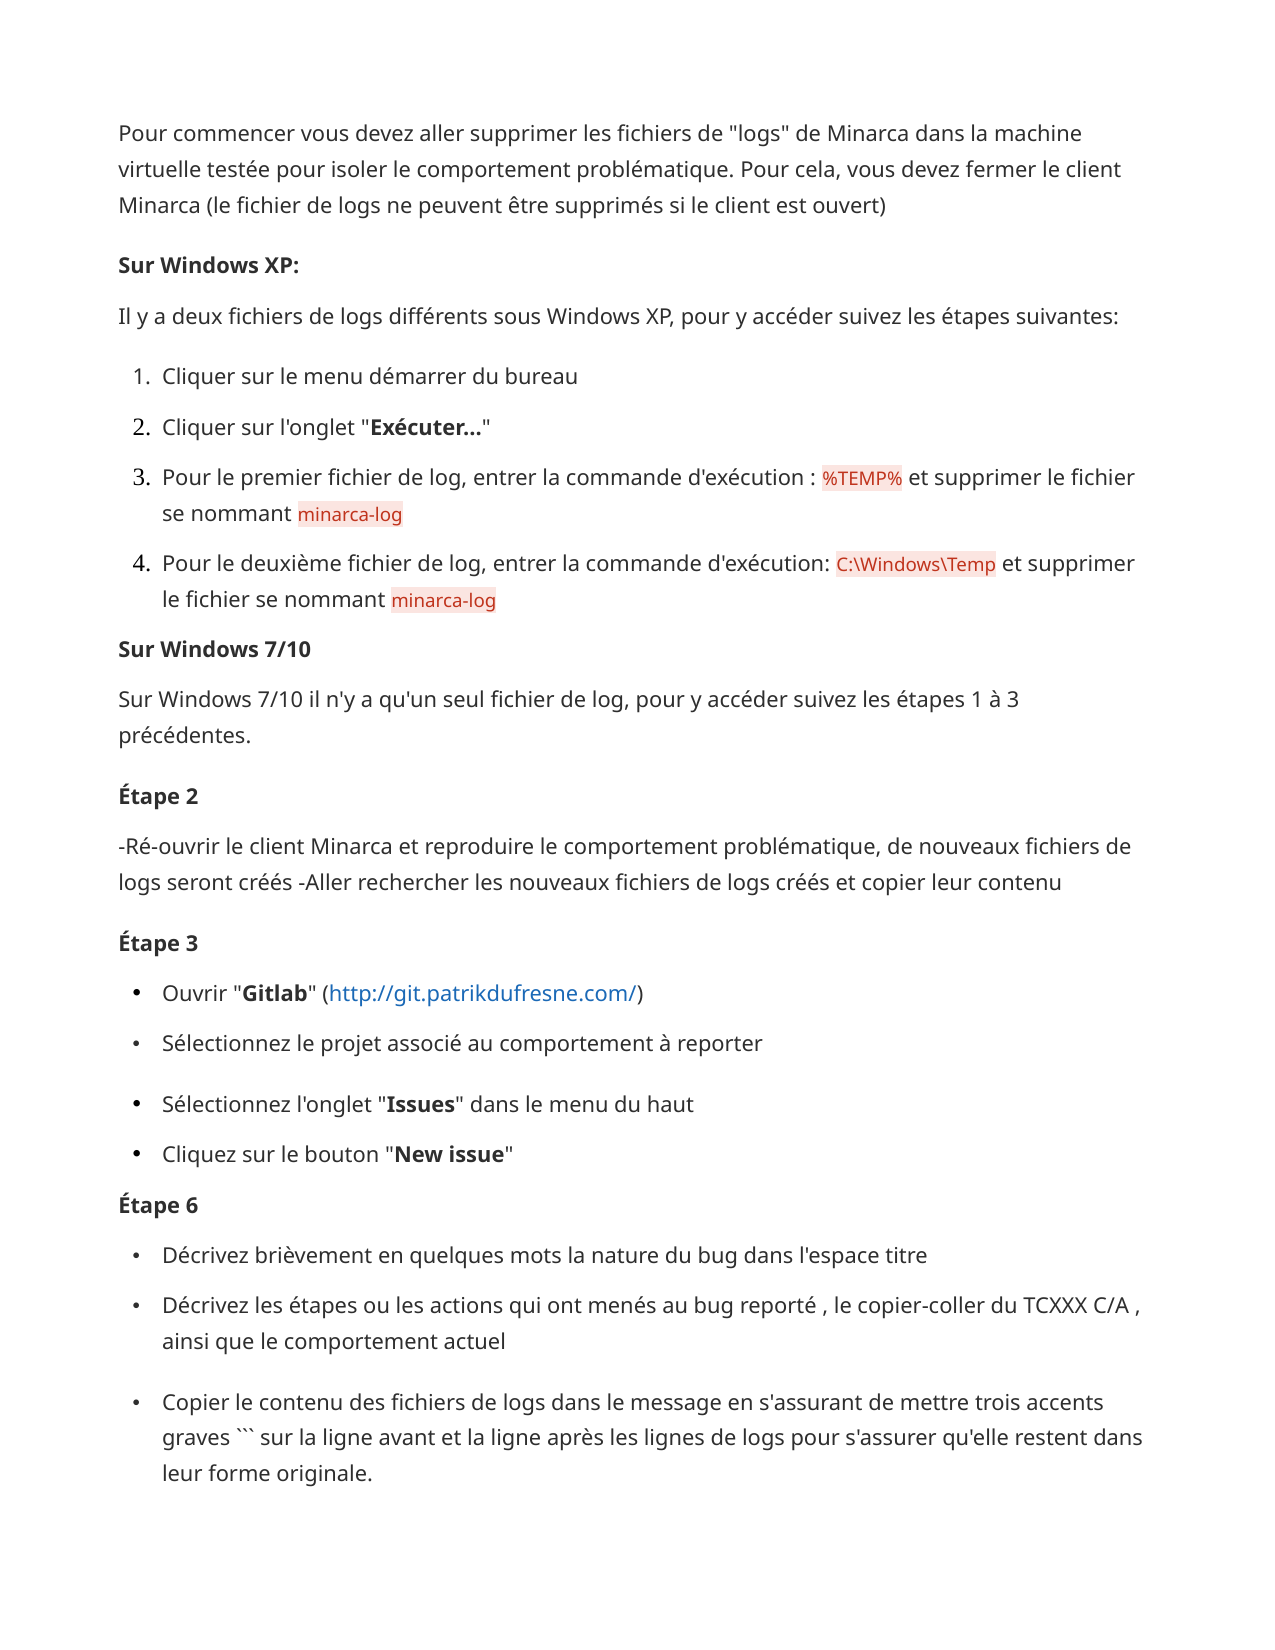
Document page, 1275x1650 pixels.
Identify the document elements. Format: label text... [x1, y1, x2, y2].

text Sur Windows XP: [118, 250, 1157, 280]
list Décrivez brièvement en quelques mots la nature du bug dans l'espace titre [162, 1240, 1157, 1270]
text Étape 2 [118, 781, 1157, 811]
list Cliquer sur l'onglet "Exécuter..." [162, 412, 1157, 441]
text Étape 6 [118, 1189, 1157, 1219]
list Pour le deuxième fichier de log, entrer la commande d'exécution: C:\Windows\Temp et supprimer le fichier se nommant minarca-log [162, 548, 1157, 613]
list Cliquez sur le bouton "New issue" [162, 1139, 1157, 1169]
text -Ré-ouvrir le client Minarca et reproduire le comportement problématique, de nouveaux fichiers de logs seront créés -Aller rechercher les nouveaux fichiers de logs créés et copier leur contenu [118, 831, 1157, 897]
list Sélectionnez le projet associé au comportement à reporter [162, 1028, 1157, 1058]
list Ouvrir "Gitlab" (http://git.patrikdufresne.com/) [162, 978, 1157, 1008]
list Sélectionnez l'onglet "Issues" dans le menu du haut [162, 1089, 1157, 1119]
text Sur Windows 7/10 il n'y a qu'un seul fichier de log, pour y accéder suivez les étapes 1 à 3 précédentes. [118, 684, 1157, 750]
list Copier le contenu des fichiers de logs dans le message en s'assurant de mettre trois accents graves ``` sur la ligne avant et la ligne après les lignes de logs pour s'assurer qu'elle restent dans leur forme originale. [162, 1387, 1157, 1488]
text Pour commencer vous devez aller supprimer les fichiers de "logs" de Minarca dans la machine virtuelle testée pour isoler le comportement problématique. Pour cela, vous devez fermer le client Minarca (le fichier de logs ne peuvent être supprimés si le client est ouvert) [118, 118, 1157, 219]
text Sur Windows 7/10 [118, 634, 1157, 664]
list Décrivez les étapes ou les actions qui ont menés au bug reporté , le copier-coller du TCXXX C/A , ainsi que le comportement actuel [162, 1290, 1157, 1356]
text Étape 3 [118, 928, 1157, 957]
list Cliquer sur le menu démarrer du bureau [162, 361, 1157, 391]
text Il y a deux fichiers de logs différents sous Windows XP, pour y accéder suivez les étapes suivantes: [118, 301, 1157, 330]
list Pour le premier fichier de log, entrer la commande d'exécution : %TEMP% et supprimer le fichier se nommant minarca-log [162, 462, 1157, 527]
